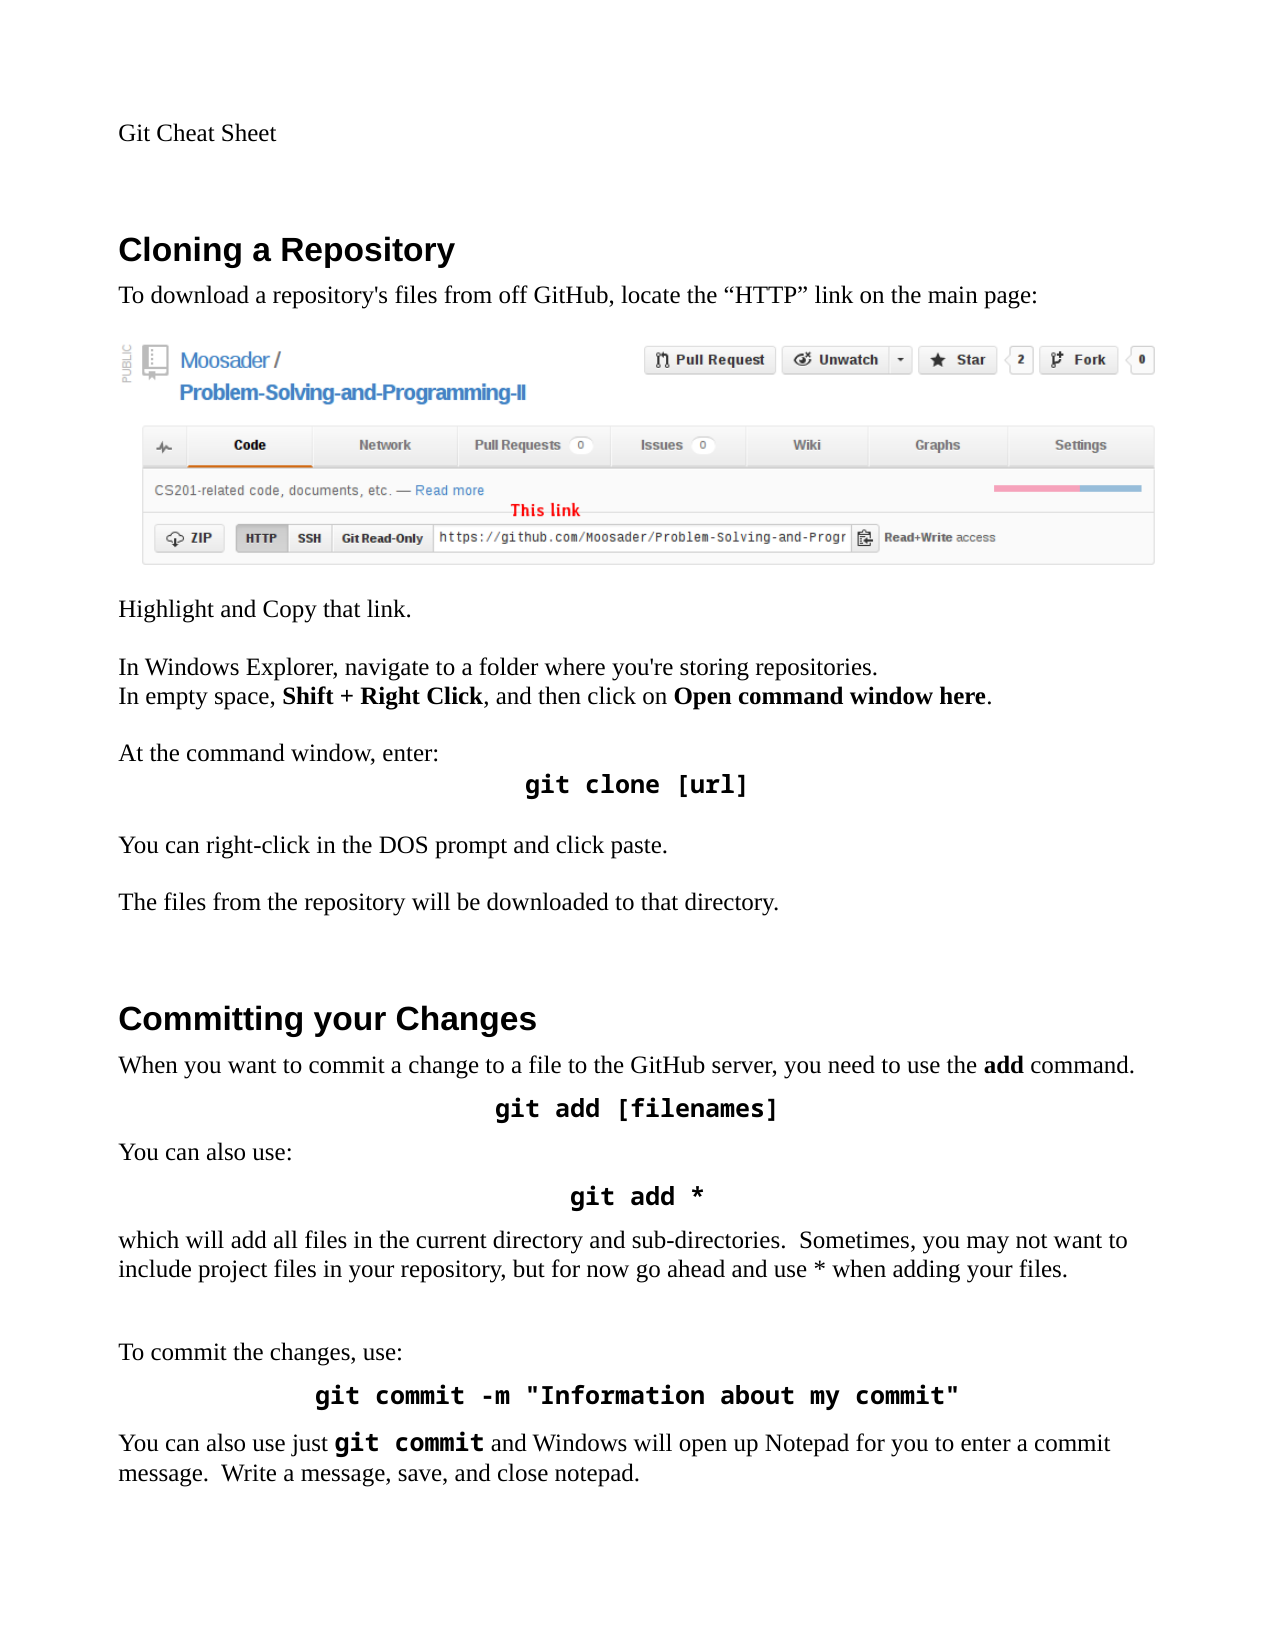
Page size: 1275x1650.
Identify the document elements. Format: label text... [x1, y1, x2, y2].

subtitle Committing your Changes [118, 998, 1157, 1037]
text When you want to commit a change to a file to the GitHub server, you need to use the add command. [118, 1050, 1157, 1078]
subtitle Cloning a Repository [118, 229, 1157, 268]
text At the command window, enter: [118, 738, 1157, 767]
picture [118, 338, 1157, 566]
text In Windows Explorer, navigate to a folder where you're storing repositories. [118, 652, 1157, 681]
text Git Cheat Sheet [118, 118, 1157, 147]
text git add * [118, 1179, 1157, 1213]
text You can also use: [118, 1137, 1157, 1166]
text The files from the repository will be downloaded to that directory. [118, 887, 1157, 916]
text Highlight and Copy that link. [118, 594, 1157, 623]
text which will add all files in the current directory and sub-directories. Sometimes, you may not want to include project files in your repository, but for now go ahead and use * when adding your files. [118, 1225, 1157, 1283]
text git add [filenames] [118, 1091, 1157, 1125]
text git clone [url] [118, 767, 1157, 801]
text You can right-click in the DOS prompt and click paste. [118, 830, 1157, 858]
text To download a repository's files from off GitHub, locate the “HTTP” link on the main page: [118, 281, 1157, 309]
text To commit the changes, use: [118, 1337, 1157, 1365]
text git commit -m "Information about my commit" [118, 1378, 1157, 1412]
text You can also use just git commit and Windows will open up Notepad for you to enter a commit message. Write a message, save, and close notepad. [118, 1424, 1157, 1487]
text In empty space, Shift + Right Click, and then click on Open command window here. [118, 681, 1157, 709]
